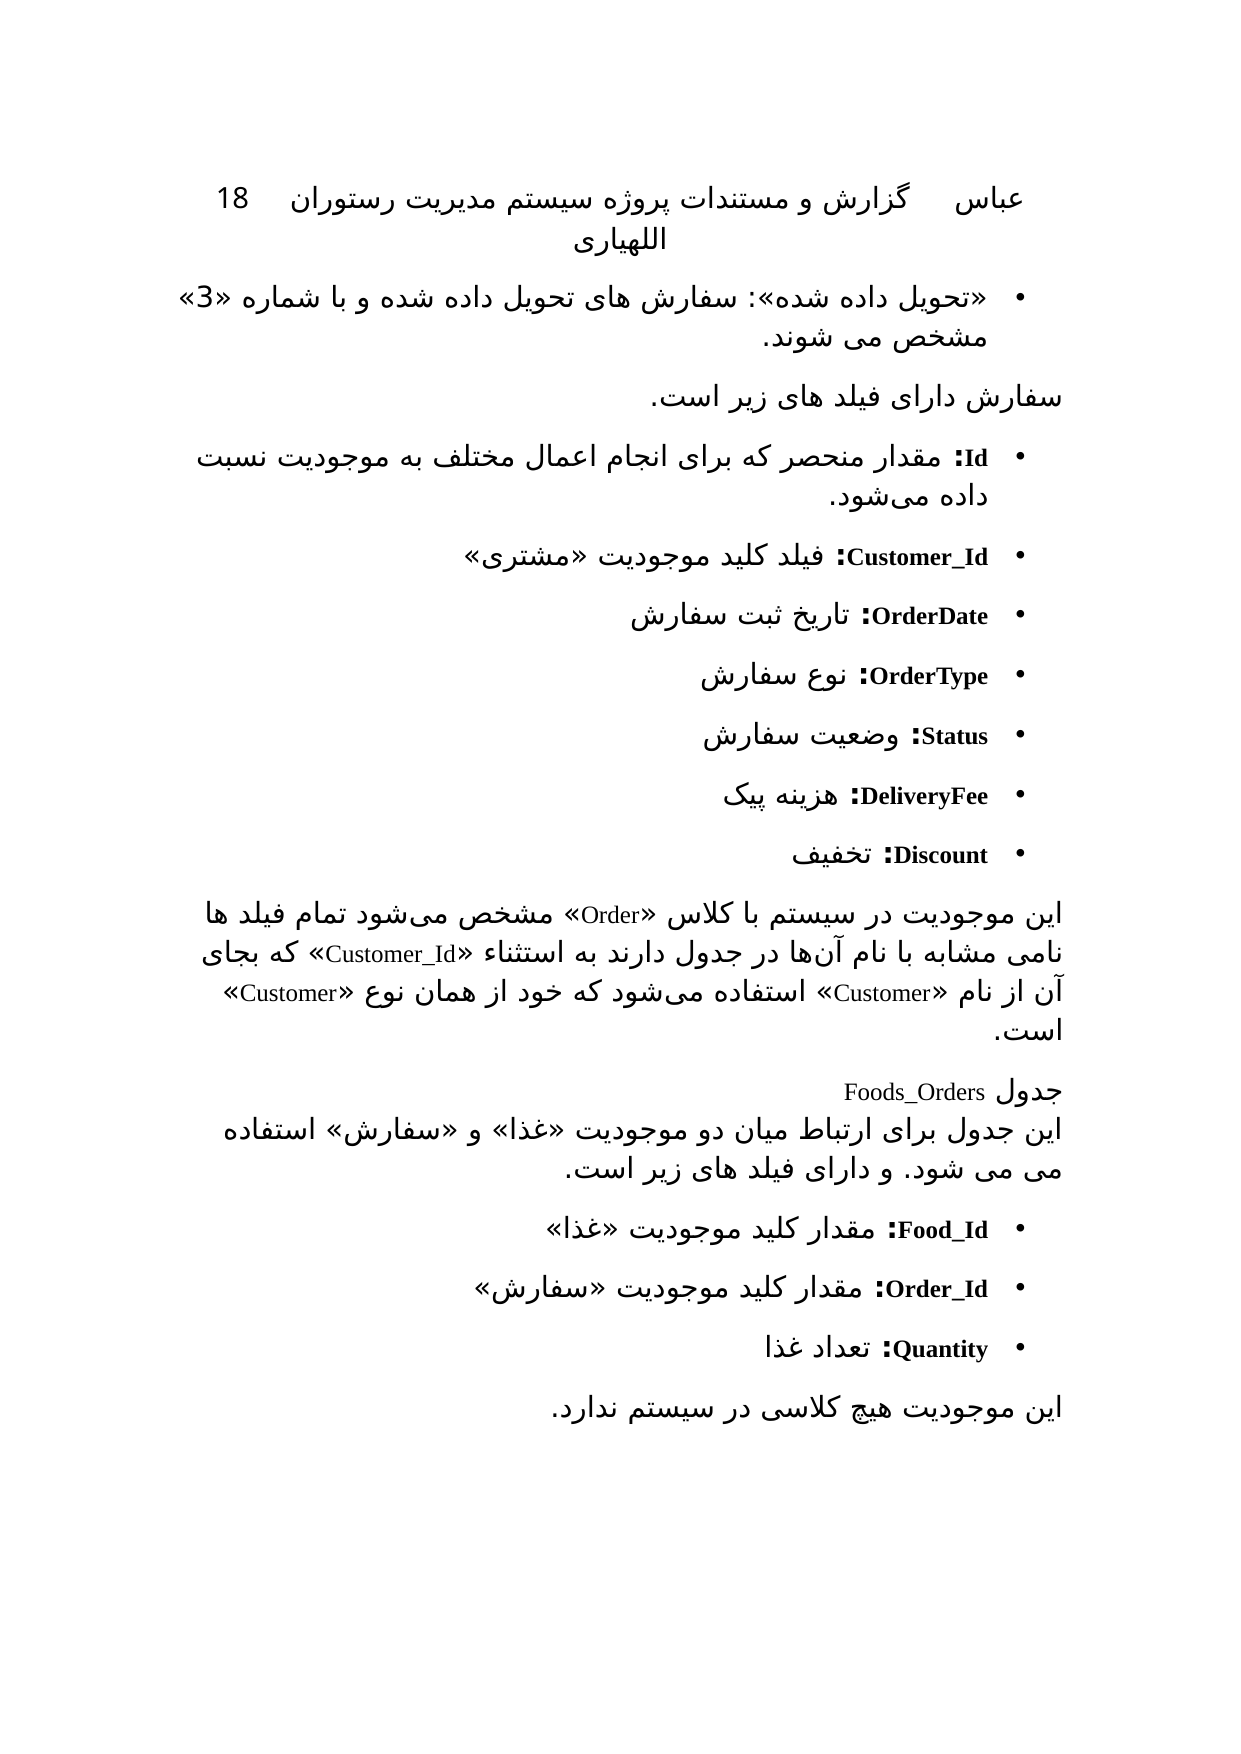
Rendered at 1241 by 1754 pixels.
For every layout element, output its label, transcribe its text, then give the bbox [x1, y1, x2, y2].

text سفارش دارای فیلد های زیر است. [177, 379, 1063, 413]
list DeliveryFee: هزینه پیک [177, 777, 1026, 811]
text این موجودیت در سیستم با کلاس «Order» مشخص می‌شود تمام فیلد ها نامی مشابه با نام آن‌ها در جدول دارند به استثناء «Customer_Id» که بجای آن از نام «Customer» استفاده می‌شود که خود از همان نوع «Customer» است. [177, 897, 1063, 1047]
subtitle جدول Foods_Orders [177, 1073, 1063, 1107]
text این جدول برای ارتباط میان دو موجودیت «غذا» و «سفارش» استفاده می می شود. و دارای فیلد های زیر است. [177, 1112, 1063, 1185]
text این موجودیت هیچ کلاسی در سیستم ندارد. [177, 1390, 1063, 1424]
list Food_Id: مقدار کلید موجودیت «غذا» [177, 1211, 1026, 1245]
list OrderDate: تاریخ ثبت سفارش [177, 598, 1026, 632]
list OrderType: نوع سفارش [177, 657, 1026, 691]
list Quantity: تعداد غذا [177, 1331, 1026, 1364]
list Discount: تخفیف [177, 837, 1026, 871]
list Status: وضعیت سفارش [177, 717, 1026, 751]
list «تحویل داده شده»: سفارش های تحویل داده شده و با شماره «3» مشخص می شوند. [177, 281, 1026, 353]
list Id: مقدار منحصر که برای انجام اعمال مختلف به موجودیت نسبت داده می‌شود. [177, 439, 1026, 512]
list Order_Id: مقدار کلید موجودیت «سفارش» [177, 1271, 1026, 1305]
list Customer_Id: فیلد کلید موجودیت «مشتری» [177, 538, 1026, 572]
